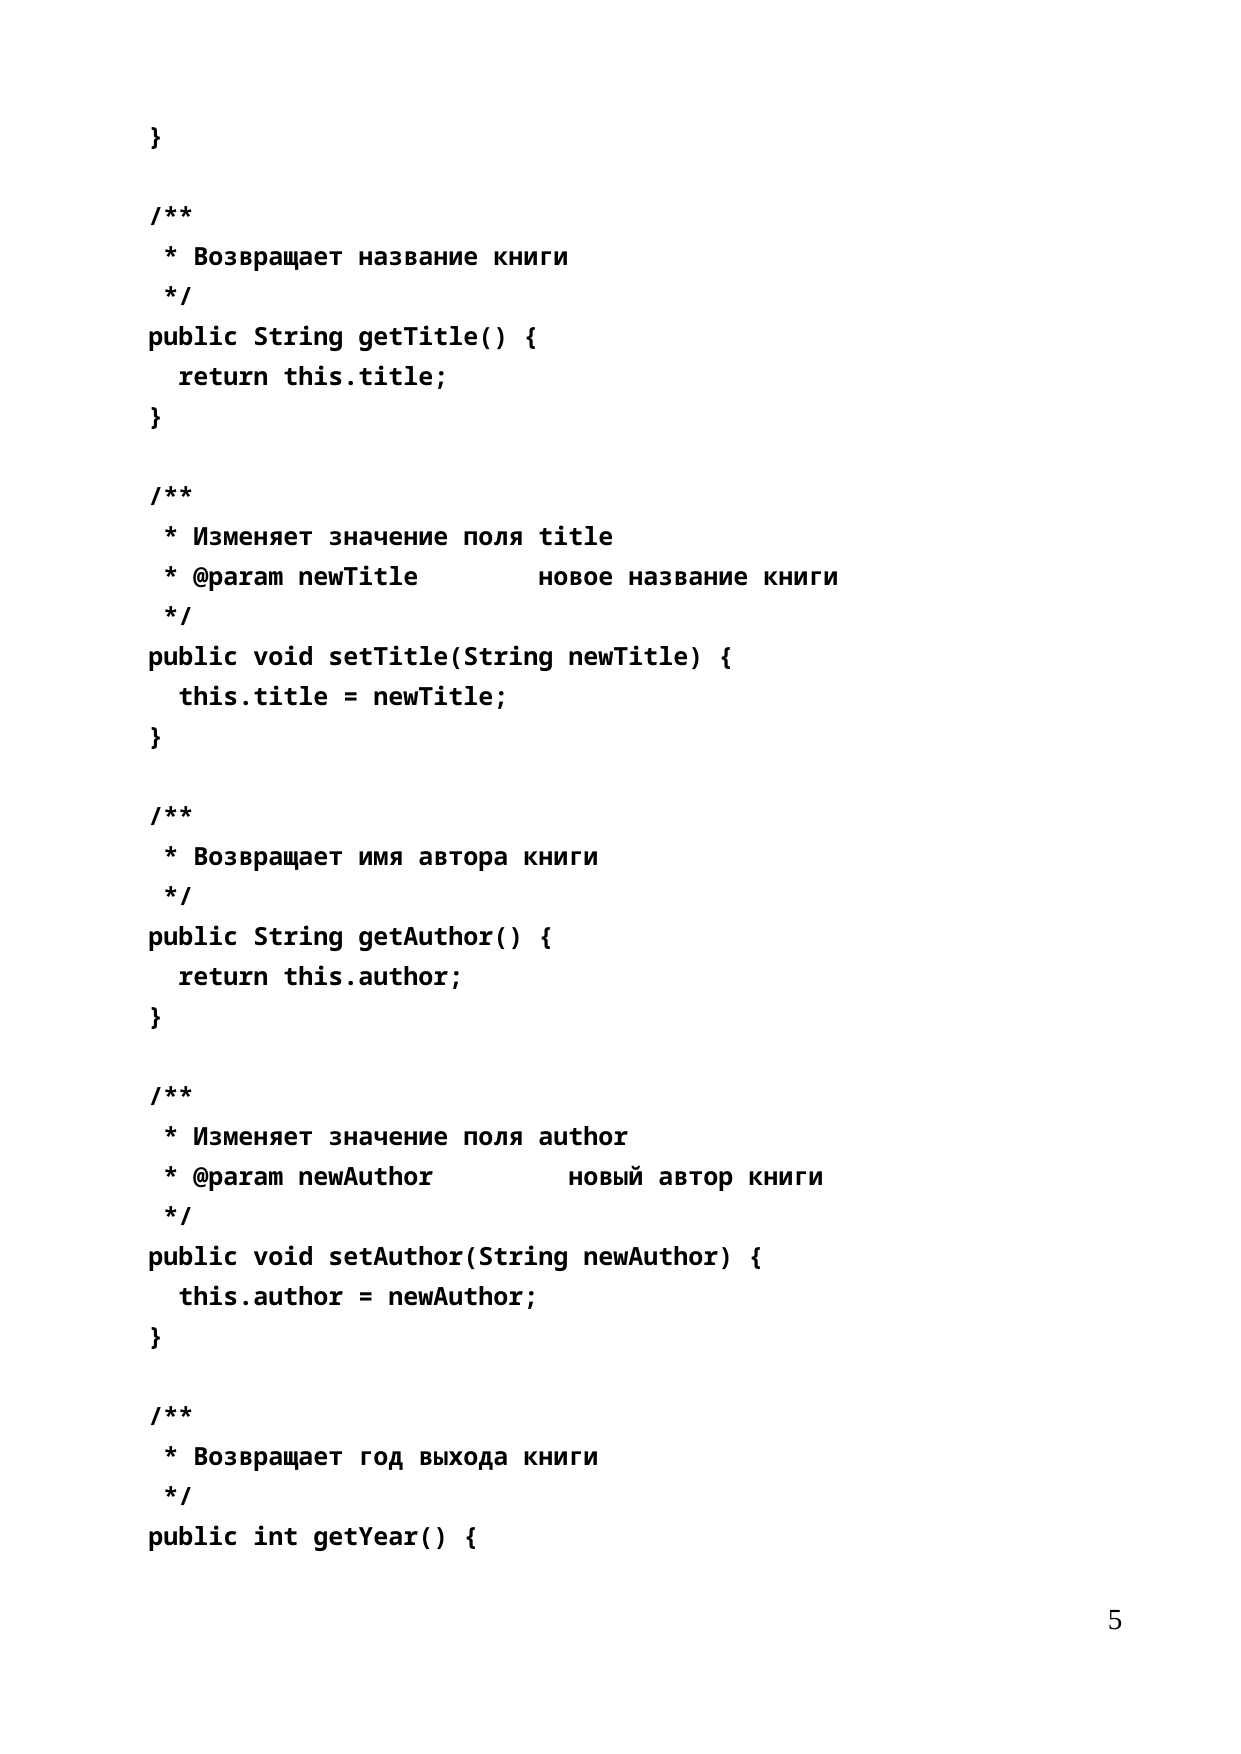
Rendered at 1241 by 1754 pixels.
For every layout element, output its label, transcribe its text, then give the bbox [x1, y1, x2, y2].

text return this.title; [118, 358, 1122, 392]
text public void setTitle(String newTitle) { [118, 638, 1122, 672]
text /** [118, 198, 1122, 232]
text /** [118, 1398, 1122, 1432]
text * Изменяет значение поля author [118, 1118, 1122, 1152]
text /** [118, 478, 1122, 512]
text * Изменяет значение поля title [118, 518, 1122, 552]
text public void setAuthor(String newAuthor) { [118, 1238, 1122, 1272]
text } [118, 398, 1122, 432]
text */ [118, 1478, 1122, 1512]
text * Возвращает имя автора книги [118, 838, 1122, 872]
text * Возвращает год выхода книги [118, 1438, 1122, 1472]
text */ [118, 278, 1122, 312]
text /** [118, 798, 1122, 832]
text */ [118, 1198, 1122, 1232]
text this.title = newTitle; [118, 678, 1122, 712]
text * Возвращает название книги [118, 238, 1122, 272]
text */ [118, 598, 1122, 632]
text } [118, 998, 1122, 1032]
text return this.author; [118, 958, 1122, 992]
text } [118, 118, 1122, 152]
text * @param newAuthor новый автор книги [118, 1158, 1122, 1192]
text */ [118, 878, 1122, 912]
text /** [118, 1078, 1122, 1112]
text * @param newTitle новое название книги [118, 558, 1122, 592]
text public String getAuthor() { [118, 918, 1122, 952]
text public String getTitle() { [118, 318, 1122, 352]
text } [118, 718, 1122, 752]
text public int getYear() { [118, 1518, 1122, 1552]
text this.author = newAuthor; [118, 1278, 1122, 1312]
text } [118, 1318, 1122, 1352]
